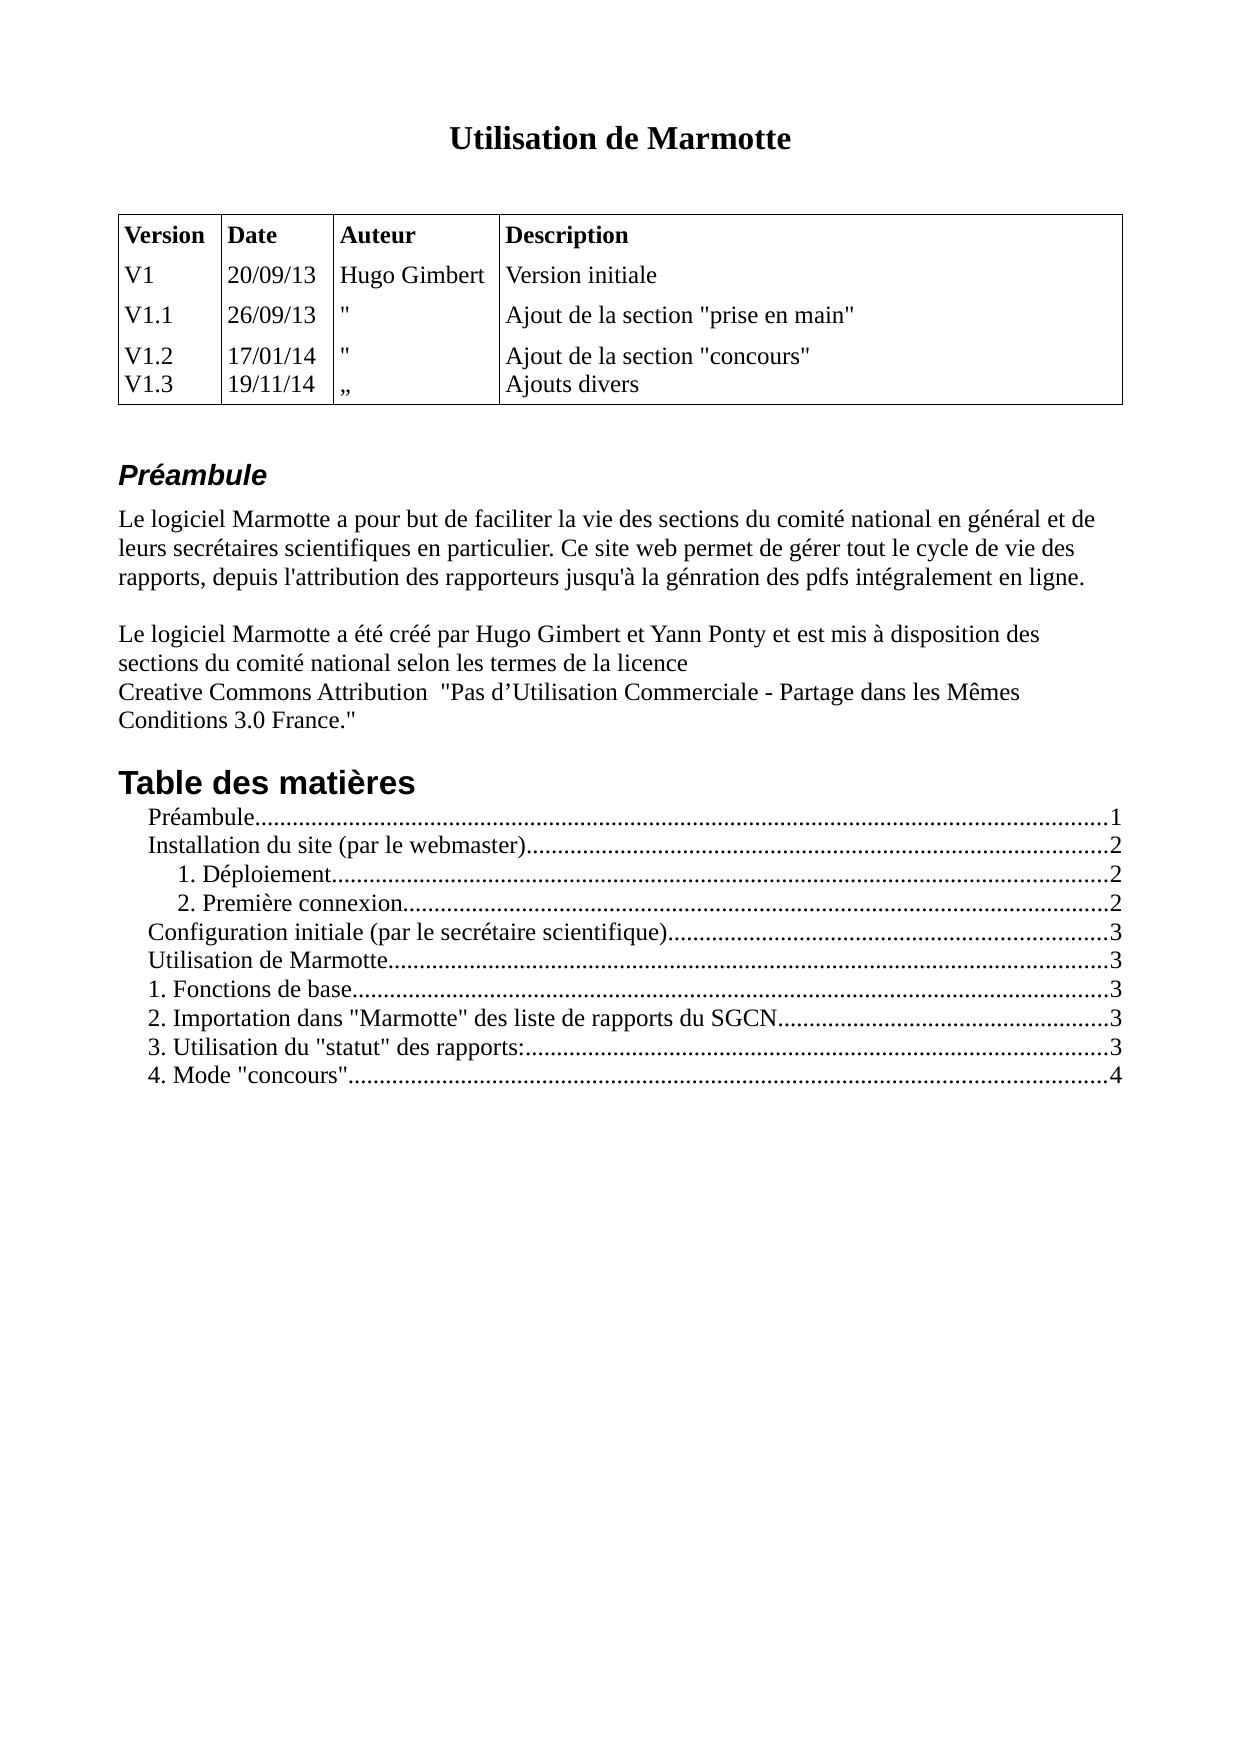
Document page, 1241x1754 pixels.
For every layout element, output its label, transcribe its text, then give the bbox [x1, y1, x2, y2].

text 3. Utilisation du "statut" des rapports: 3 [148, 1032, 1122, 1060]
table_cell V1 [119, 255, 221, 295]
text Le logiciel Marmotte a pour but de faciliter la vie des sections du comité national en général et de leurs secrétaires scientifiques en particulier. Ce site web permet de gérer tout le cycle de vie des rapports, depuis l'attribution des rapporteurs jusqu'à la génration des pdfs intégralement en ligne. [118, 504, 1122, 591]
text 2. Importation dans "Marmotte" des liste de rapports du SGCN 3 [148, 1003, 1122, 1032]
table_cell Hugo Gimbert [334, 255, 499, 295]
subtitle Préambule [118, 458, 1122, 492]
subtitle Table des matières [118, 763, 1122, 802]
table_header Description [500, 215, 1122, 255]
text Creative Commons Attribution "Pas d’Utilisation Commerciale - Partage dans les Mêmes Conditions 3.0 France." [118, 677, 1122, 734]
text Configuration initiale (par le secrétaire scientifique) 3 [148, 917, 1122, 945]
table_cell 26/09/13 [222, 295, 333, 335]
table_cell Version initiale [500, 255, 1122, 295]
table_cell V1.2 V1.3 [119, 335, 221, 404]
text Utilisation de Marmotte 3 [148, 945, 1122, 974]
table_cell Ajout de la section "concours" Ajouts divers [500, 335, 1122, 404]
text Installation du site (par le webmaster) 2 [148, 830, 1122, 859]
text Le logiciel Marmotte a été créé par Hugo Gimbert et Yann Ponty et est mis à disposition des sections du comité national selon les termes de la licence [118, 619, 1122, 677]
table_cell Ajout de la section "prise en main" [500, 295, 1122, 335]
table_header Date [222, 215, 333, 255]
text 1. Déploiement 2 [177, 859, 1122, 888]
text 1. Fonctions de base 3 [148, 974, 1122, 1003]
table_cell V1.1 [119, 295, 221, 335]
table_cell " [334, 295, 499, 335]
table_cell " „ [334, 335, 499, 404]
text 4. Mode "concours" 4 [148, 1060, 1122, 1089]
text Utilisation de Marmotte [118, 118, 1122, 156]
text Préambule 1 [148, 802, 1122, 830]
table_cell 20/09/13 [222, 255, 333, 295]
text 2. Première connexion 2 [177, 888, 1122, 917]
table_cell 17/01/14 19/11/14 [222, 335, 333, 404]
table_header Auteur [334, 215, 499, 255]
table_header Version [119, 215, 221, 255]
